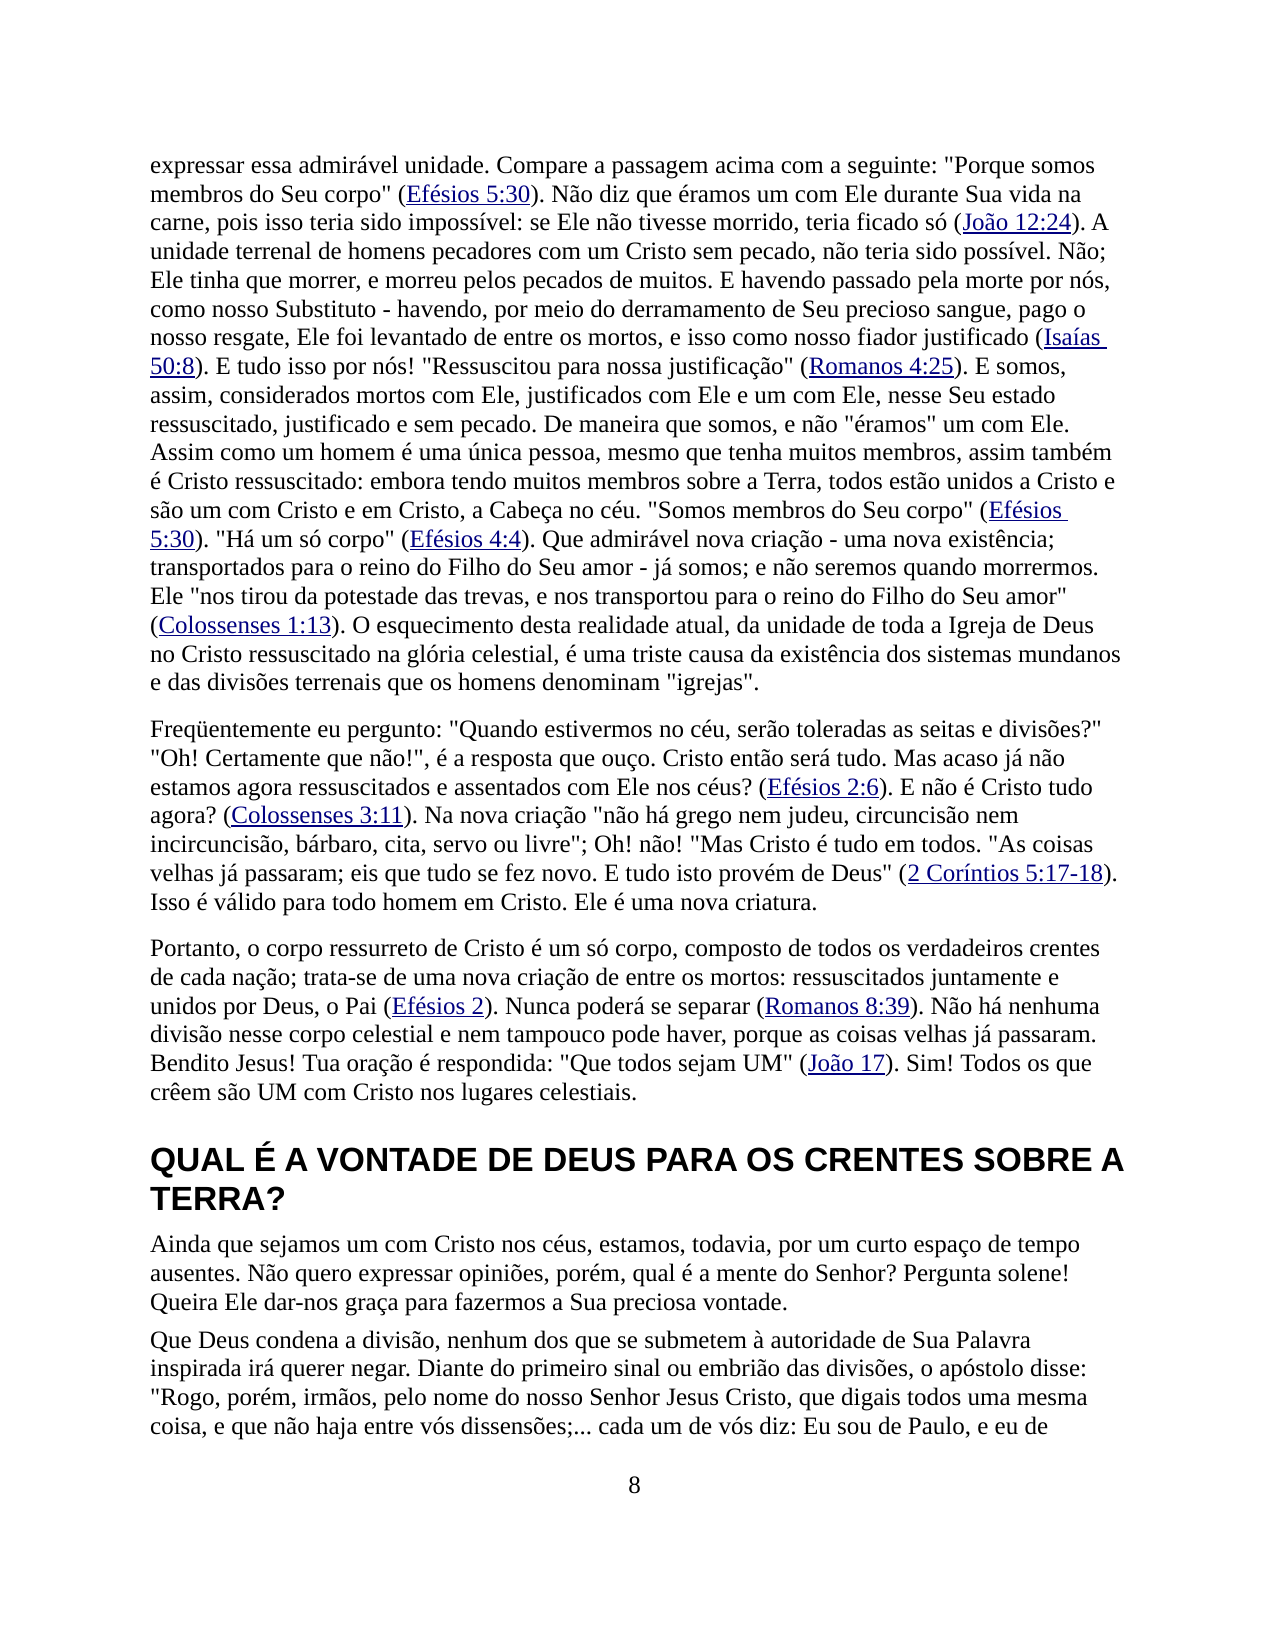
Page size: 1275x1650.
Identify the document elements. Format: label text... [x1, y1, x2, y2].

text Portanto, o corpo ressurreto de Cristo é um só corpo, composto de todos os verdadeiros crentes de cada nação; trata-se de uma nova criação de entre os mortos: ressuscitados juntamente e unidos por Deus, o Pai (Efésios 2). Nunca poderá se separar (Romanos 8:39). Não há nenhuma divisão nesse corpo celestial e nem tampouco pode haver, porque as coisas velhas já passaram. Bendito Jesus! Tua oração é respondida: "Que todos sejam UM" (João 17). Sim! Todos os que crêem são UM com Cristo nos lugares celestiais. [150, 933, 1125, 1106]
text Freqüentemente eu pergunto: "Quando estivermos no céu, serão toleradas as seitas e divisões?" "Oh! Certamente que não!", é a resposta que ouço. Cristo então será tudo. Mas acaso já não estamos agora ressuscitados e assentados com Ele nos céus? (Efésios 2:6). E não é Cristo tudo agora? (Colossenses 3:11). Na nova criação "não há grego nem judeu, circuncisão nem incircuncisão, bárbaro, cita, servo ou livre"; Oh! não! "Mas Cristo é tudo em todos. "As coisas velhas já passaram; eis que tudo se fez novo. E tudo isto provém de Deus" (2 Coríntios 5:17-18). Isso é válido para todo homem em Cristo. Ele é uma nova criatura. [150, 714, 1125, 915]
text expressar essa admirável unidade. Compare a passagem acima com a seguinte: "Porque somos membros do Seu corpo" (Efésios 5:30). Não diz que éramos um com Ele durante Sua vida na carne, pois isso teria sido impossível: se Ele não tivesse morrido, teria ficado só (João 12:24). A unidade terrenal de homens pecadores com um Cristo sem pecado, não teria sido possível. Não; Ele tinha que morrer, e morreu pelos pecados de muitos. E havendo passado pela morte por nós, como nosso Substituto - havendo, por meio do derramamento de Seu precioso sangue, pago o nosso resgate, Ele foi levantado de entre os mortos, e isso como nosso fiador justificado (Isaías 50:8). E tudo isso por nós! "Ressuscitou para nossa justificação" (Romanos 4:25). E somos, assim, considerados mortos com Ele, justificados com Ele e um com Ele, nesse Seu estado ressuscitado, justificado e sem pecado. De maneira que somos, e não "éramos" um com Ele. Assim como um homem é uma única pessoa, mesmo que tenha muitos membros, assim também é Cristo ressuscitado: embora tendo muitos membros sobre a Terra, todos estão unidos a Cristo e são um com Cristo e em Cristo, a Cabeça no céu. "Somos membros do Seu corpo" (Efésios 5:30). "Há um só corpo" (Efésios 4:4). Que admirável nova criação - uma nova existência; transportados para o reino do Filho do Seu amor - já somos; e não seremos quando morrermos. Ele "nos tirou da potestade das trevas, e nos transportou para o reino do Filho do Seu amor" (Colossenses 1:13). O esquecimento desta realidade atual, da unidade de toda a Igreja de Deus no Cristo ressuscitado na glória celestial, é uma triste causa da existência dos sistemas mundanos e das divisões terrenais que os homens denominam "igrejas". [150, 150, 1125, 696]
text Que Deus condena a divisão, nenhum dos que se submetem à autoridade de Sua Palavra inspirada irá querer negar. Diante do primeiro sinal ou embrião das divisões, o apóstolo disse: "Rogo, porém, irmãos, pelo nome do nosso Senhor Jesus Cristo, que digais todos uma mesma coisa, e que não haja entre vós dissensões;... cada um de vós diz: Eu sou de Paulo, e eu de [150, 1325, 1125, 1440]
text Ainda que sejamos um com Cristo nos céus, estamos, todavia, por um curto espaço de tempo ausentes. Não quero expressar opiniões, porém, qual é a mente do Senhor? Pergunta solene! Queira Ele dar-nos graça para fazermos a Sua preciosa vontade. [150, 1229, 1125, 1316]
subtitle QUAL É A VONTADE DE DEUS PARA OS CRENTES SOBRE A TERRA? [150, 1140, 1125, 1217]
